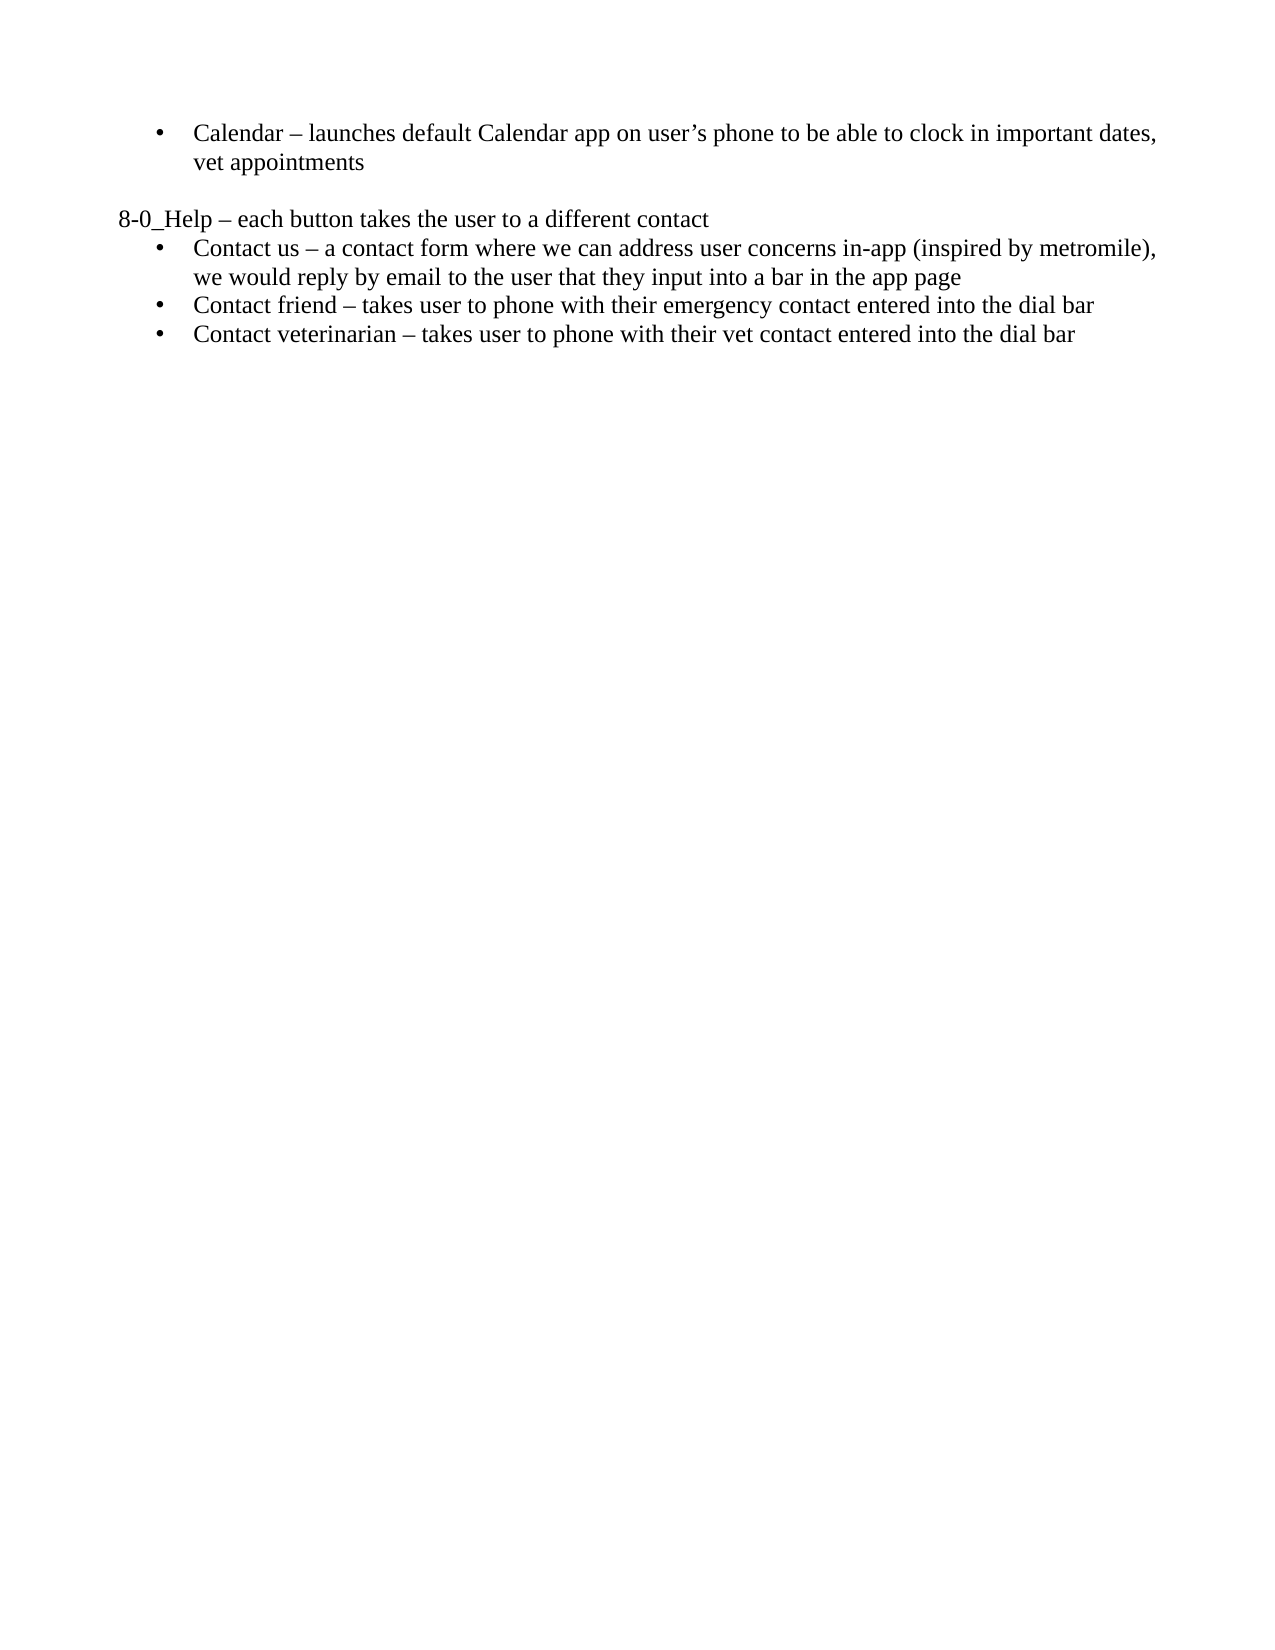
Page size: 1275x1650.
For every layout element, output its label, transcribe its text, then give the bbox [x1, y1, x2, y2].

list Contact us – a contact form where we can address user concerns in-app (inspired by metromile), we would reply by email to the user that they input into a bar in the app page [156, 233, 1157, 291]
text 8-0_Help – each button takes the user to a different contact [118, 204, 1157, 233]
list Contact veterinarian – takes user to phone with their vet contact entered into the dial bar [156, 319, 1157, 348]
list Contact friend – takes user to phone with their emergency contact entered into the dial bar [156, 291, 1157, 319]
list Calendar – launches default Calendar app on user’s phone to be able to clock in important dates, vet appointments [156, 118, 1157, 176]
